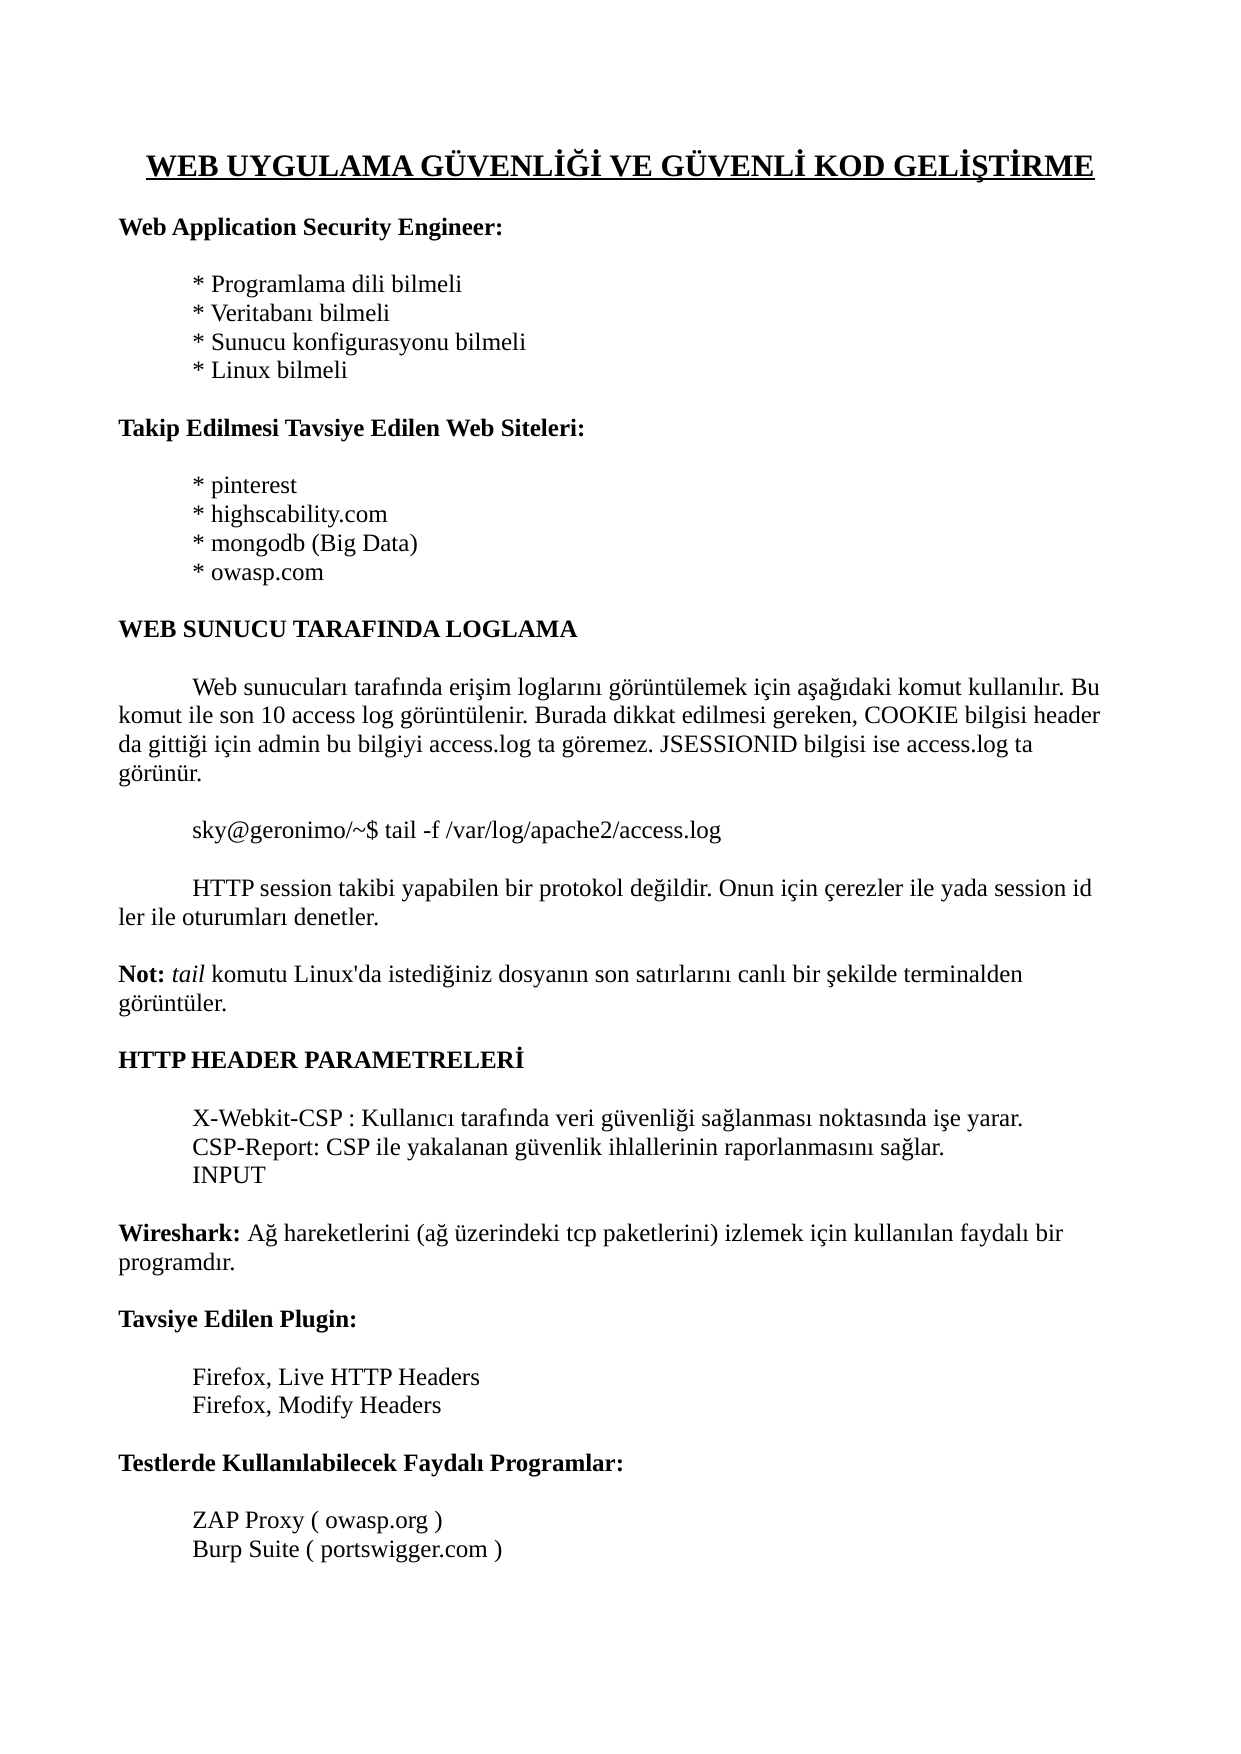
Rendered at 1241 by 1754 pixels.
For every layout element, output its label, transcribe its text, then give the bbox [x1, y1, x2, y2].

text INPUT [118, 1160, 1122, 1189]
text CSP-Report: CSP ile yakalanan güvenlik ihlallerinin raporlanmasını sağlar. [118, 1132, 1122, 1160]
text ZAP Proxy ( owasp.org ) [118, 1505, 1122, 1534]
text Testlerde Kullanılabilecek Faydalı Programlar: [118, 1448, 1122, 1477]
text Burp Suite ( portswigger.com ) [118, 1534, 1122, 1563]
text Not: tail komutu Linux'da istediğiniz dosyanın son satırlarını canlı bir şekilde terminalden görüntüler. [118, 959, 1122, 1017]
text HTTP HEADER PARAMETRELERİ [118, 1045, 1122, 1074]
text * Linux bilmeli [118, 355, 1122, 384]
text * Sunucu konfigurasyonu bilmeli [118, 327, 1122, 355]
text Firefox, Modify Headers [118, 1390, 1122, 1419]
text sky@geronimo/~$ tail -f /var/log/apache2/access.log [118, 815, 1122, 844]
text Web Application Security Engineer: [118, 212, 1122, 240]
text Tavsiye Edilen Plugin: [118, 1304, 1122, 1333]
text * mongodb (Big Data) [118, 528, 1122, 557]
text * highscability.com [118, 499, 1122, 528]
text Firefox, Live HTTP Headers [118, 1362, 1122, 1390]
text * pinterest [118, 470, 1122, 499]
text * owasp.com [118, 557, 1122, 585]
text Wireshark: Ağ hareketlerini (ağ üzerindeki tcp paketlerini) izlemek için kullanılan faydalı bir programdır. [118, 1218, 1122, 1275]
text HTTP session takibi yapabilen bir protokol değildir. Onun için çerezler ile yada session id ler ile oturumları denetler. [118, 873, 1122, 930]
text WEB SUNUCU TARAFINDA LOGLAMA [118, 614, 1122, 643]
text Web sunucuları tarafında erişim loglarını görüntülemek için aşağıdaki komut kullanılır. Bu komut ile son 10 access log görüntülenir. Burada dikkat edilmesi gereken, COOKIE bilgisi header da gittiği için admin bu bilgiyi access.log ta göremez. JSESSIONID bilgisi ise access.log ta görünür. [118, 672, 1122, 787]
text Takip Edilmesi Tavsiye Edilen Web Siteleri: [118, 413, 1122, 442]
text WEB UYGULAMA GÜVENLİĞİ VE GÜVENLİ KOD GELİŞTİRME [118, 147, 1122, 183]
text * Programlama dili bilmeli [118, 269, 1122, 298]
text * Veritabanı bilmeli [118, 298, 1122, 327]
text X-Webkit-CSP : Kullanıcı tarafında veri güvenliği sağlanması noktasında işe yarar. [118, 1103, 1122, 1132]
